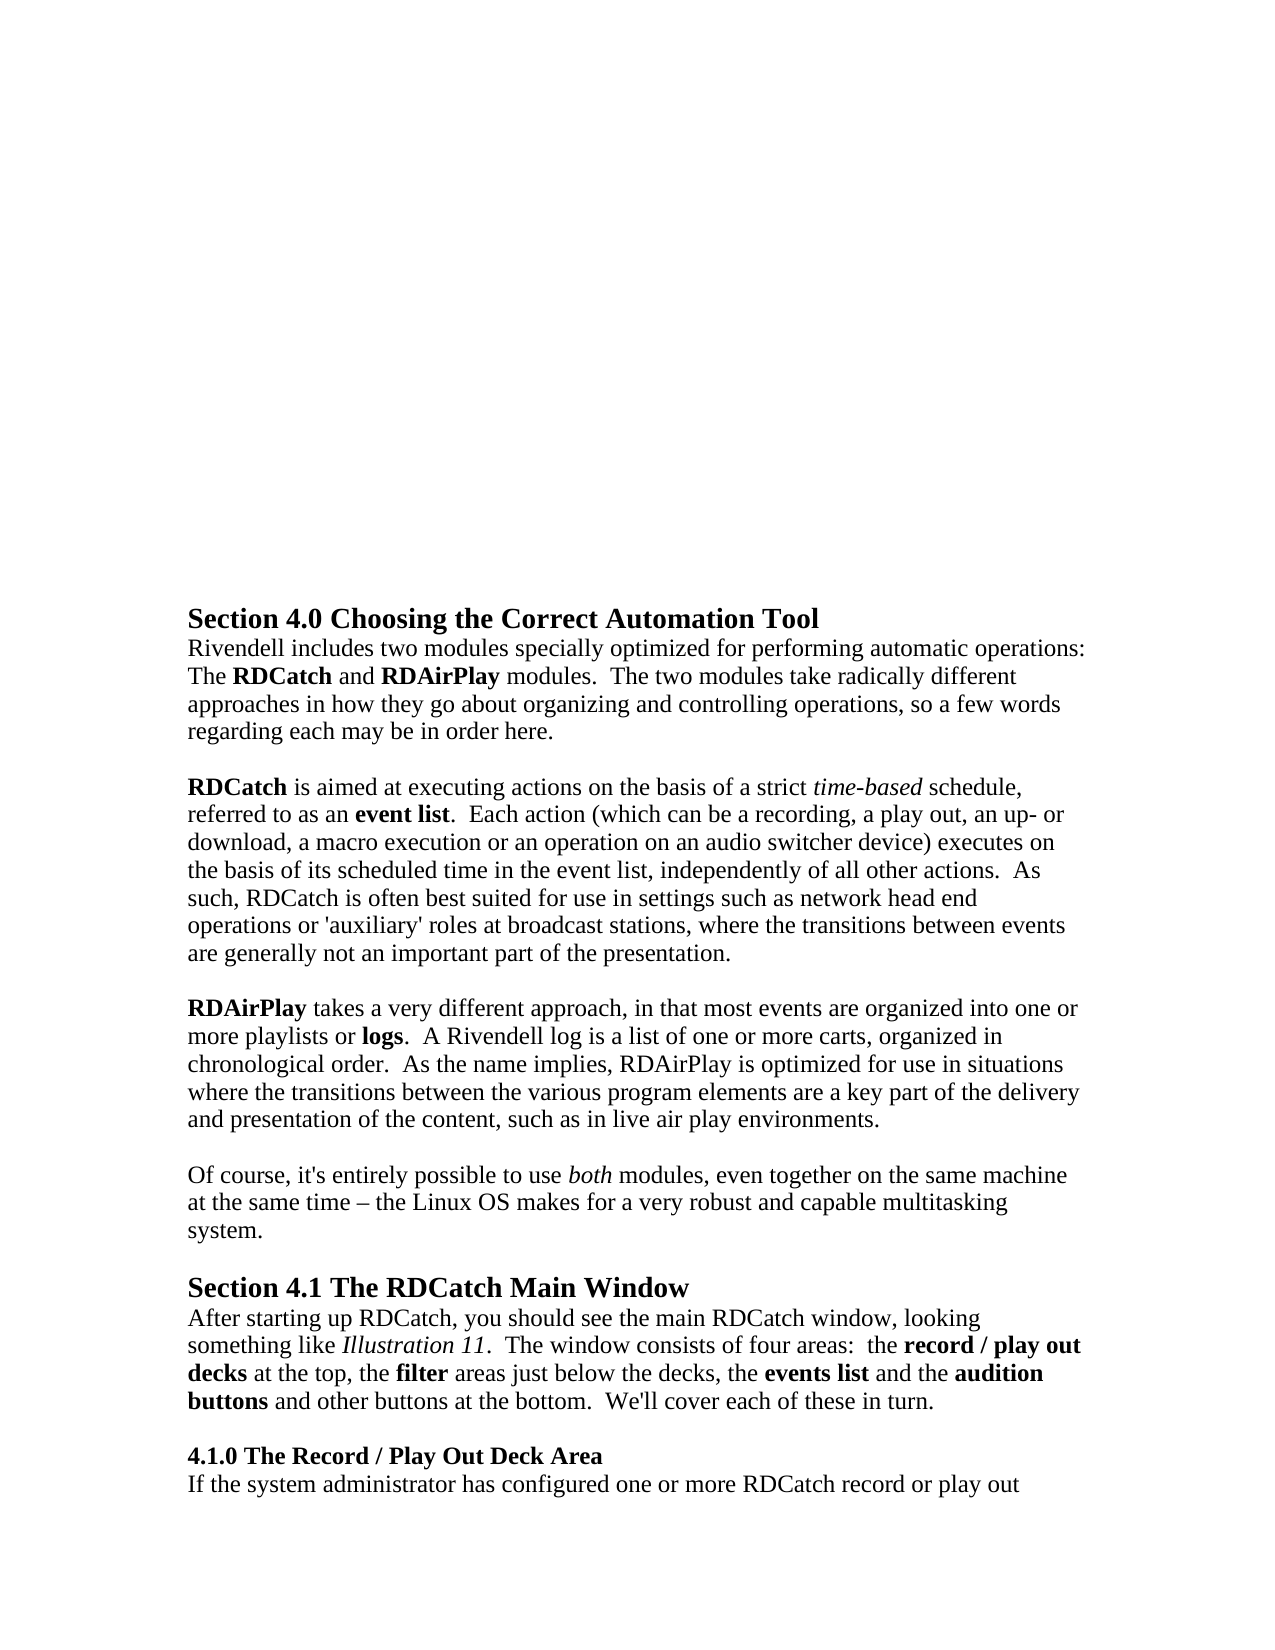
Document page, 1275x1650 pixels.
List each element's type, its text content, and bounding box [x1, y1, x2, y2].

text RDAirPlay takes a very different approach, in that most events are organized into one or more playlists or logs. A Rivendell log is a list of one or more carts, organized in chronological order. As the name implies, RDAirPlay is optimized for use in situations where the transitions between the various program elements are a key part of the delivery and presentation of the content, such as in live air play environments. [187, 994, 1087, 1133]
text If the system administrator has configured one or more RDCatch record or play out [187, 1470, 1087, 1498]
text 4.1.0 The Record / Play Out Deck Area [187, 1442, 1087, 1470]
text RDCatch is aimed at executing actions on the basis of a strict time-based schedule, referred to as an event list. Each action (which can be a recording, a play out, an up- or download, a macro execution or an operation on an audio switcher device) executes on the basis of its scheduled time in the event list, independently of all other actions. As such, RDCatch is often best suited for use in settings such as network head end operations or 'auxiliary' roles at broadcast stations, where the transitions between events are generally not an important part of the presentation. [187, 773, 1087, 967]
text After starting up RDCatch, you should see the main RDCatch window, looking something like Illustration 11. The window consists of four areas: the record / play out decks at the top, the filter areas just below the decks, the events list and the audition buttons and other buttons at the bottom. We'll cover each of these in turn. [187, 1304, 1087, 1415]
text Rivendell includes two modules specially optimized for performing automatic operations: The RDCatch and RDAirPlay modules. The two modules take radically different approaches in how they go about organizing and controlling operations, so a few words regarding each may be in order here. [187, 634, 1087, 745]
text Of course, it's entirely possible to use both modules, even together on the same machine at the same time – the Linux OS makes for a very robust and capable multitasking system. [187, 1161, 1087, 1244]
text Section 4.0 Choosing the Correct Automation Tool [187, 602, 1087, 634]
text Section 4.1 The RDCatch Main Window [187, 1272, 1087, 1304]
